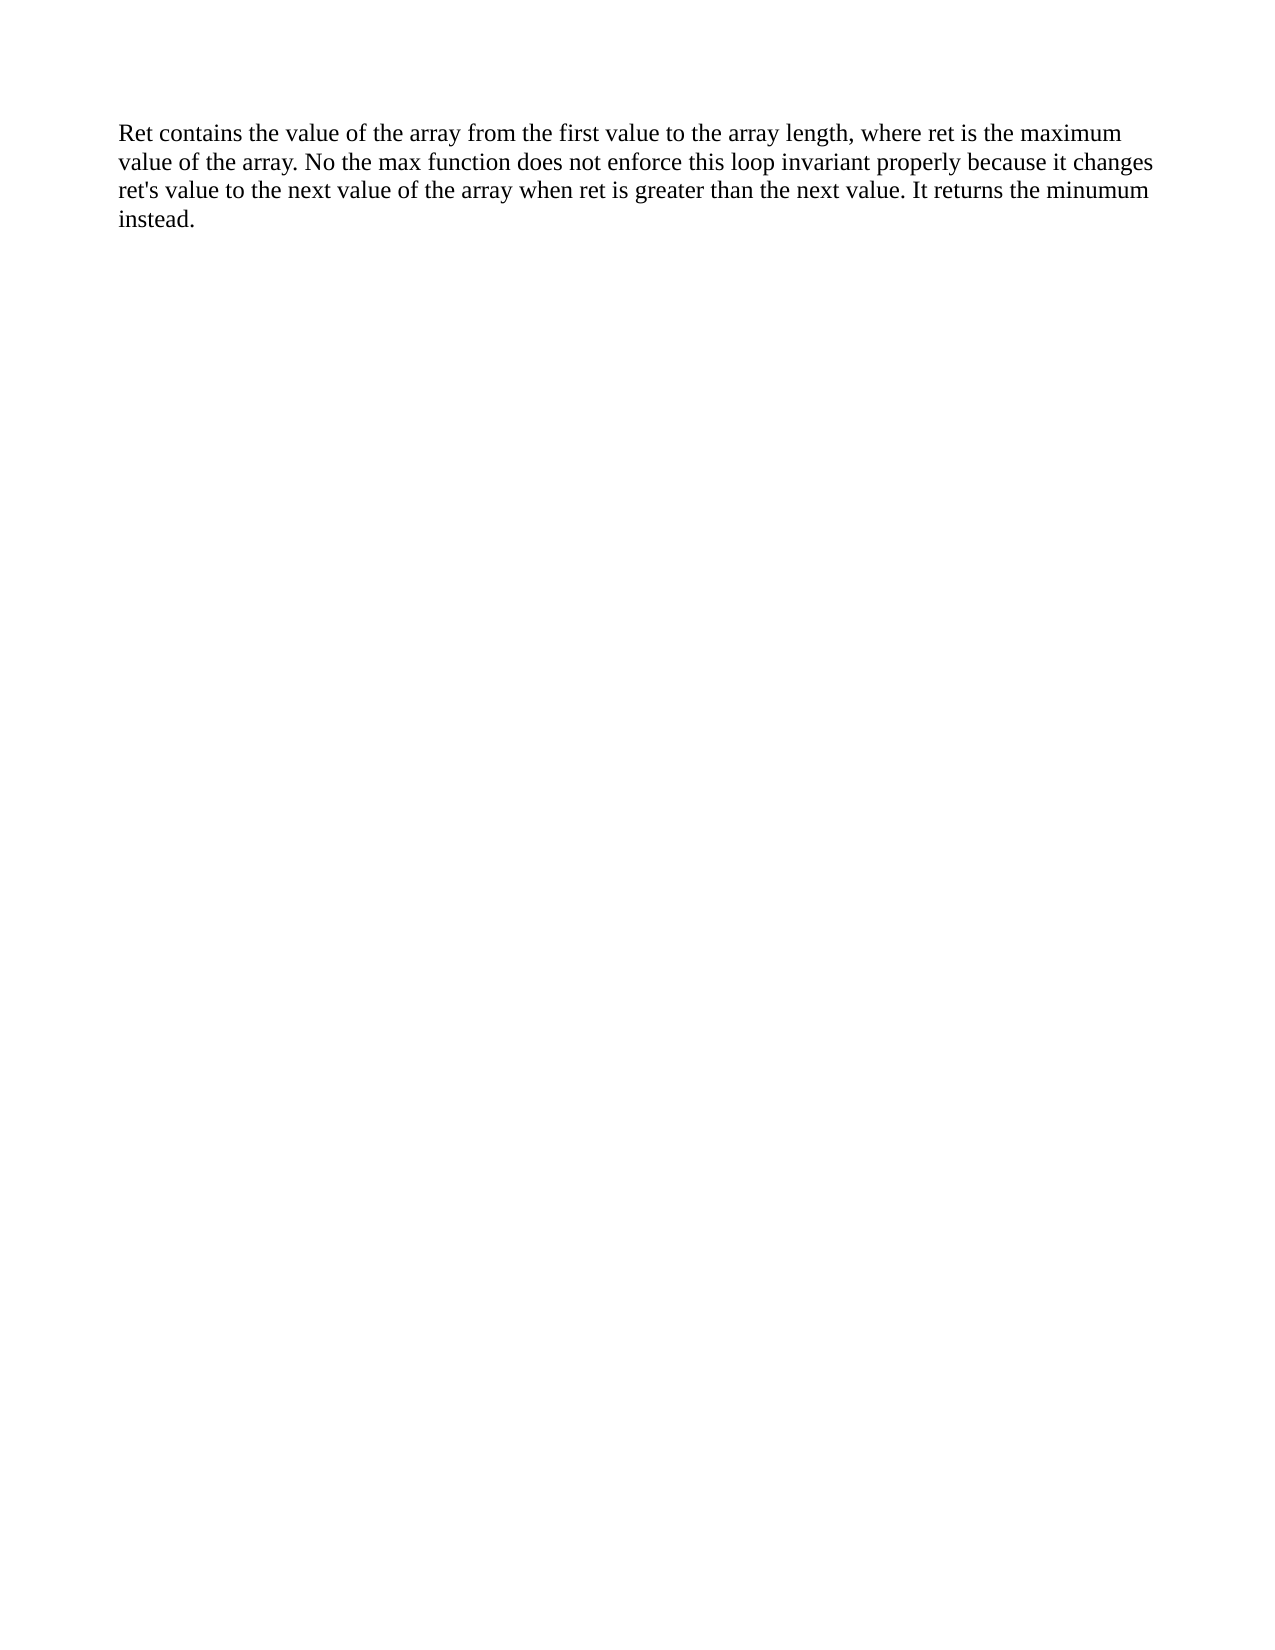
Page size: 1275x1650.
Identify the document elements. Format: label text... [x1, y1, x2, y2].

text Ret contains the value of the array from the first value to the array length, where ret is the maximum value of the array. No the max function does not enforce this loop invariant properly because it changes ret's value to the next value of the array when ret is greater than the next value. It returns the minumum instead. [118, 118, 1157, 233]
